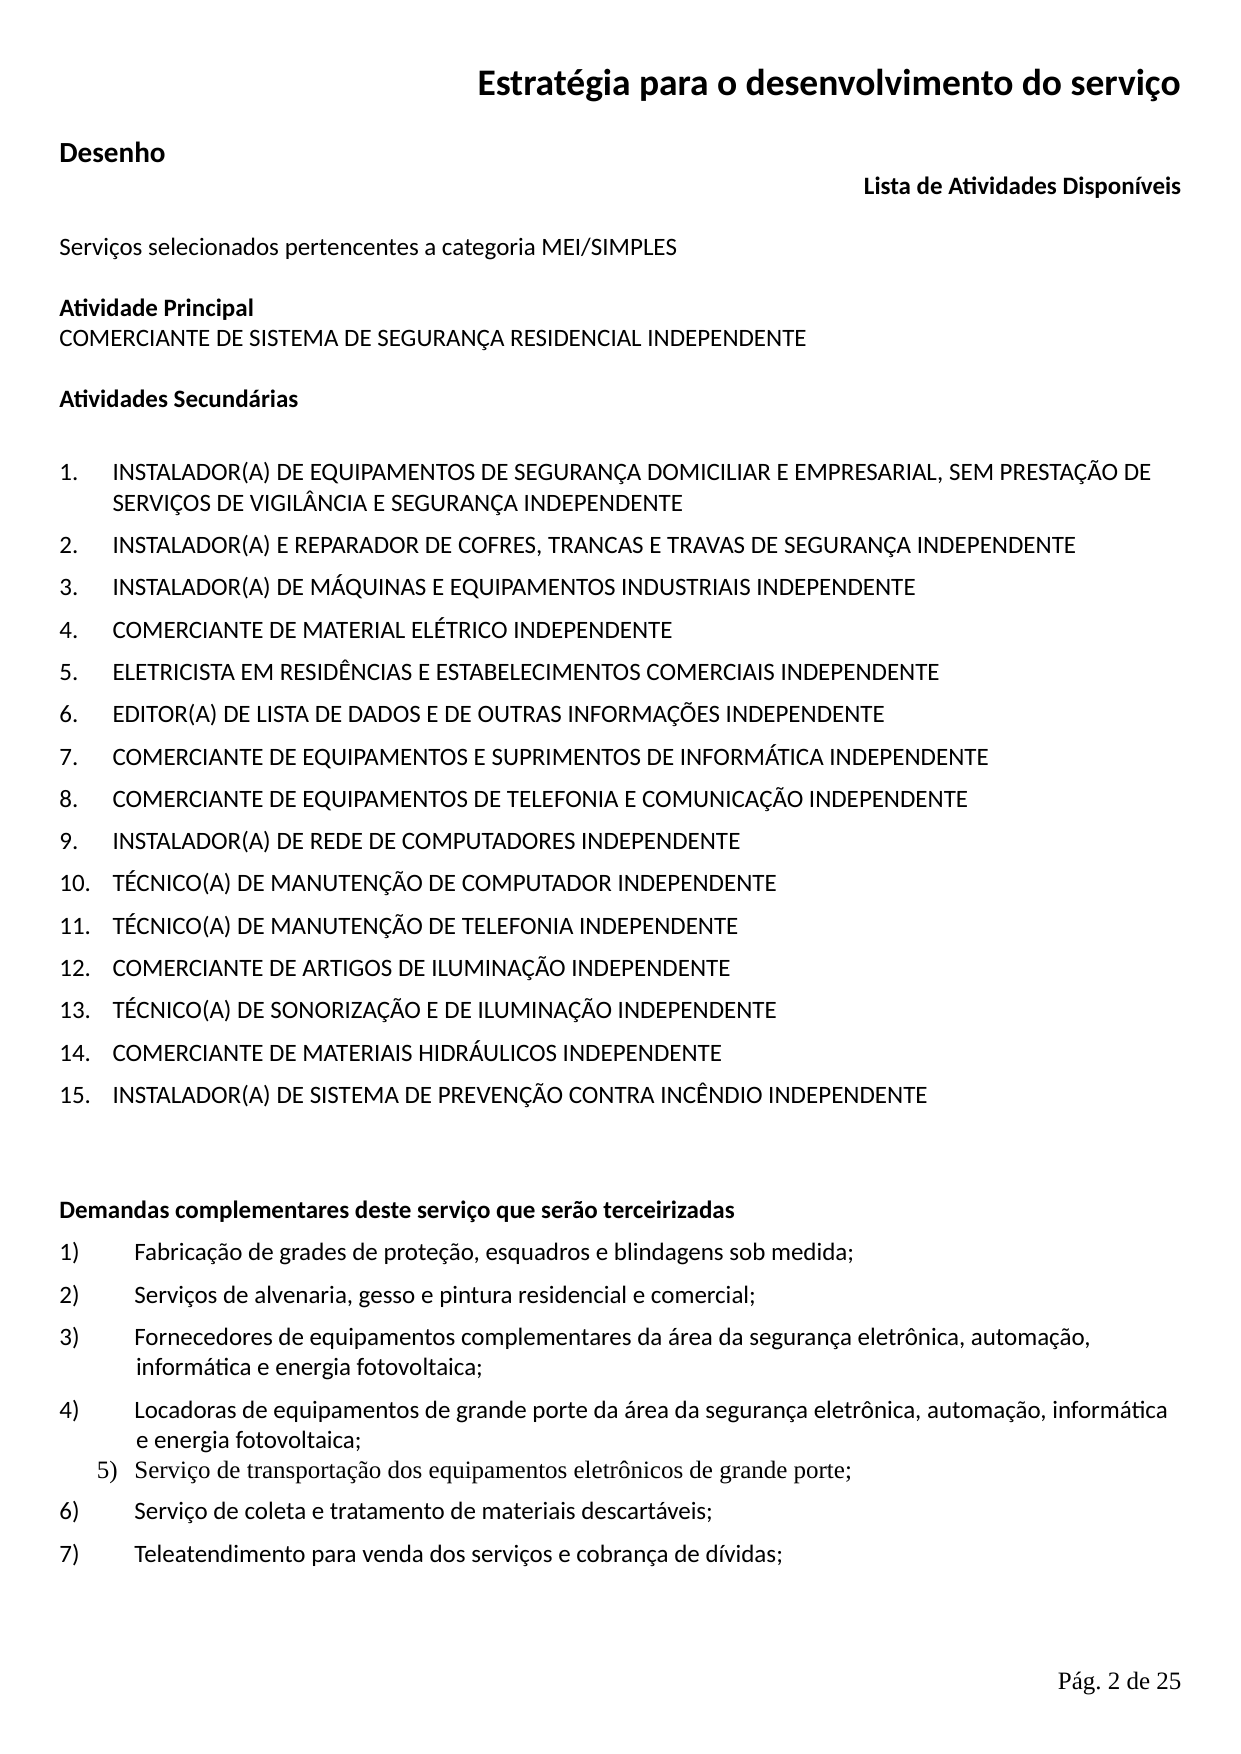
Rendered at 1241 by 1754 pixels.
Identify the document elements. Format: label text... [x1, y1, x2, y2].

list Fabricação de grades de proteção, esquadros e blindagens sob medida; [59, 1236, 1181, 1267]
list INSTALADOR(A) DE REDE DE COMPUTADORES INDEPENDENTE [59, 825, 1181, 856]
text Lista de Atividades Disponíveis [59, 170, 1181, 201]
list INSTALADOR(A) DE MÁQUINAS E EQUIPAMENTOS INDUSTRIAIS INDEPENDENTE [59, 572, 1181, 602]
text Demandas complementares deste serviço que serão terceirizadas [59, 1194, 1181, 1225]
list TÉCNICO(A) DE MANUTENÇÃO DE TELEFONIA INDEPENDENTE [59, 910, 1181, 940]
text Atividade Principal [59, 292, 1181, 323]
text COMERCIANTE DE SISTEMA DE SEGURANÇA RESIDENCIAL INDEPENDENTE [59, 323, 1181, 353]
list Serviços de alvenaria, gesso e pintura residencial e comercial; [59, 1279, 1181, 1309]
list TÉCNICO(A) DE SONORIZAÇÃO E DE ILUMINAÇÃO INDEPENDENTE [59, 994, 1181, 1025]
list COMERCIANTE DE MATERIAIS HIDRÁULICOS INDEPENDENTE [59, 1037, 1181, 1067]
list INSTALADOR(A) E REPARADOR DE COFRES, TRANCAS E TRAVAS DE SEGURANÇA INDEPENDENTE [59, 529, 1181, 560]
list ELETRICISTA EM RESIDÊNCIAS E ESTABELECIMENTOS COMERCIAIS INDEPENDENTE [59, 656, 1181, 687]
list INSTALADOR(A) DE SISTEMA DE PREVENÇÃO CONTRA INCÊNDIO INDEPENDENTE [59, 1079, 1181, 1109]
text Desenho [59, 134, 1181, 170]
list INSTALADOR(A) DE EQUIPAMENTOS DE SEGURANÇA DOMICILIAR E EMPRESARIAL, SEM PRESTAÇÃO DE SERVIÇOS DE VIGILÂNCIA E SEGURANÇA INDEPENDENTE [59, 456, 1181, 517]
list COMERCIANTE DE EQUIPAMENTOS DE TELEFONIA E COMUNICAÇÃO INDEPENDENTE [59, 783, 1181, 813]
text Atividades Secundárias [59, 384, 1181, 414]
list Serviço de coleta e tratamento de materiais descartáveis; [59, 1495, 1181, 1526]
list TÉCNICO(A) DE MANUTENÇÃO DE COMPUTADOR INDEPENDENTE [59, 868, 1181, 898]
list COMERCIANTE DE ARTIGOS DE ILUMINAÇÃO INDEPENDENTE [59, 952, 1181, 983]
text Serviços selecionados pertencentes a categoria MEI/SIMPLES [59, 231, 1181, 262]
list Fornecedores de equipamentos complementares da área da segurança eletrônica, automação, informática e energia fotovoltaica; [59, 1321, 1181, 1382]
list Serviço de transportação dos equipamentos eletrônicos de grande porte; [97, 1455, 1181, 1484]
list Locadoras de equipamentos de grande porte da área da segurança eletrônica, automação, informática e energia fotovoltaica; [59, 1394, 1181, 1455]
list COMERCIANTE DE MATERIAL ELÉTRICO INDEPENDENTE [59, 614, 1181, 644]
list Teleatendimento para venda dos serviços e cobrança de dívidas; [59, 1538, 1181, 1568]
list EDITOR(A) DE LISTA DE DADOS E DE OUTRAS INFORMAÇÕES INDEPENDENTE [59, 698, 1181, 729]
list COMERCIANTE DE EQUIPAMENTOS E SUPRIMENTOS DE INFORMÁTICA INDEPENDENTE [59, 741, 1181, 771]
